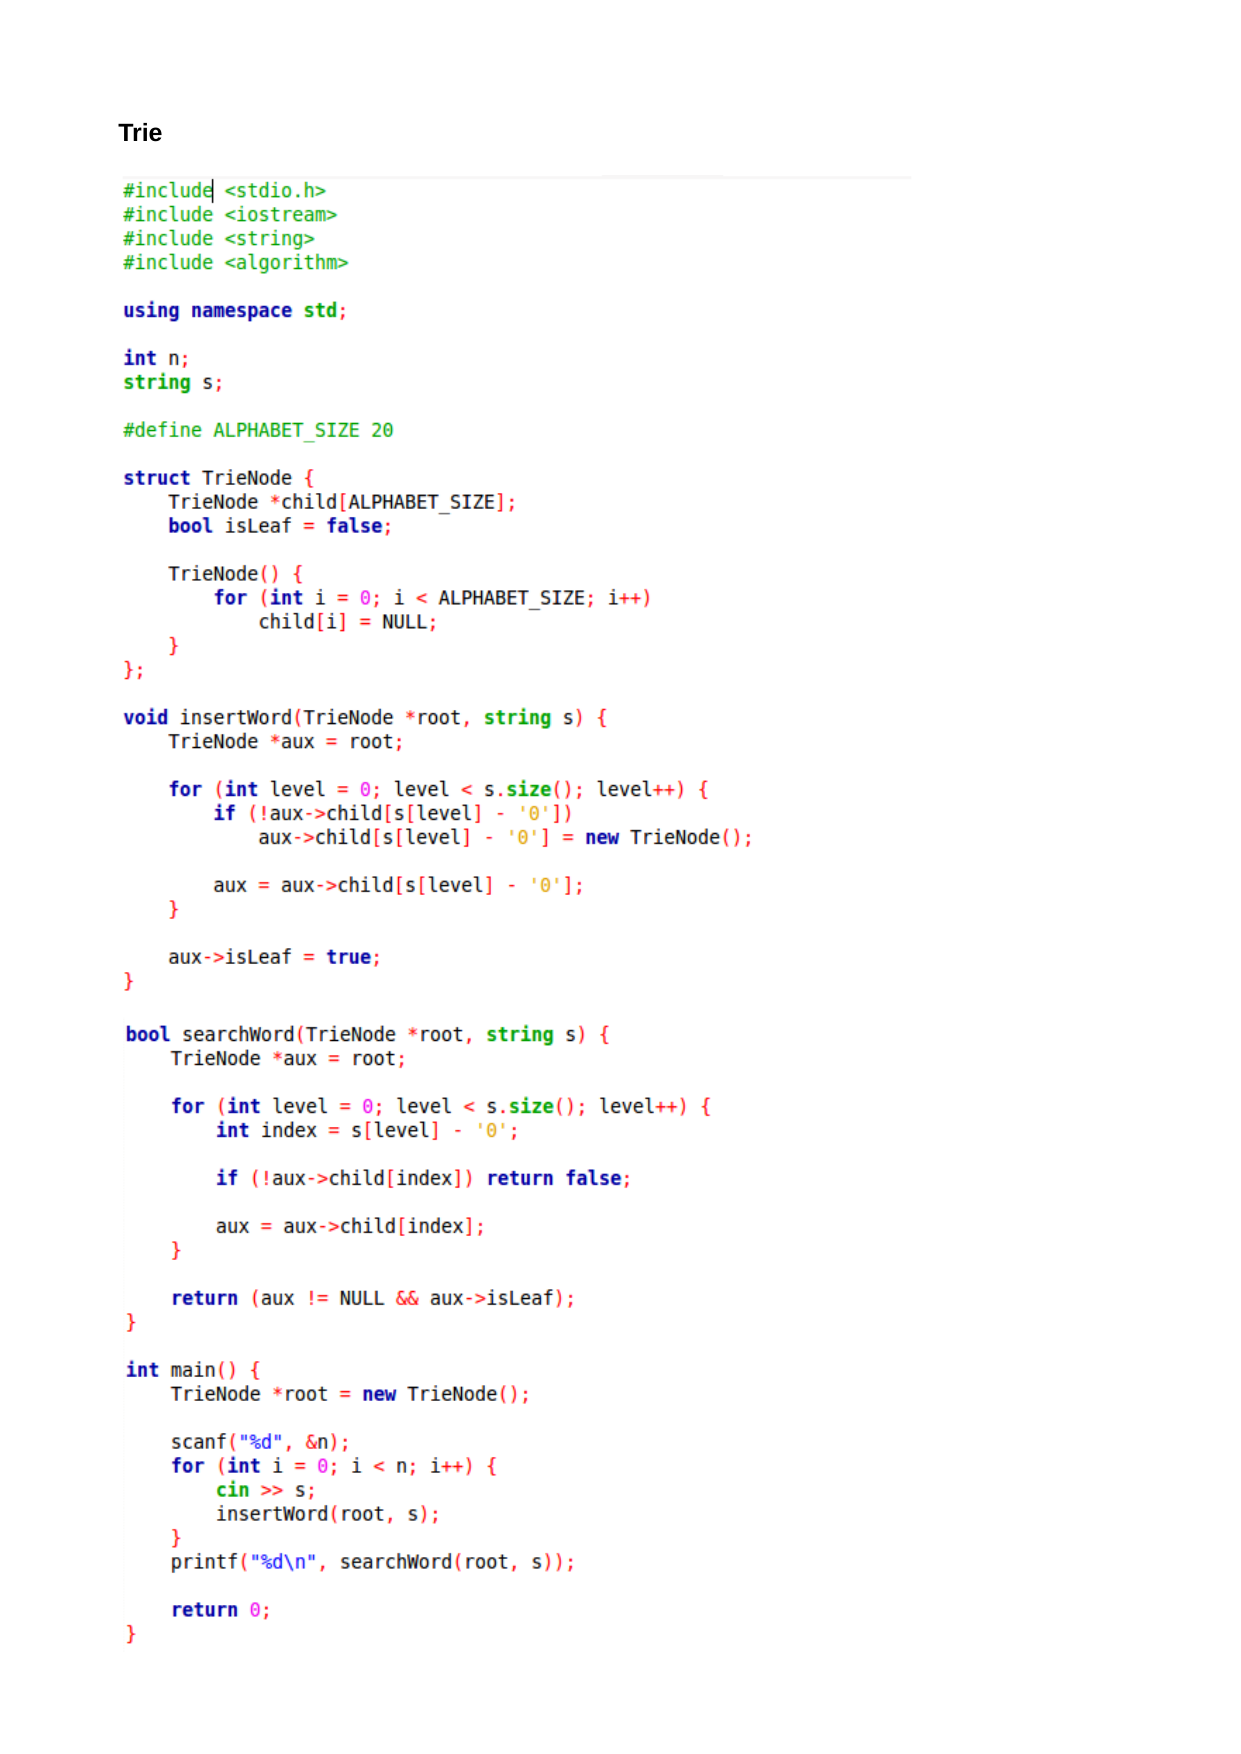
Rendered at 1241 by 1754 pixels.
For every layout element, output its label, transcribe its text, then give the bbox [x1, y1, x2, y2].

picture [123, 1017, 761, 1652]
text Trie [118, 118, 1122, 147]
picture [122, 175, 912, 995]
